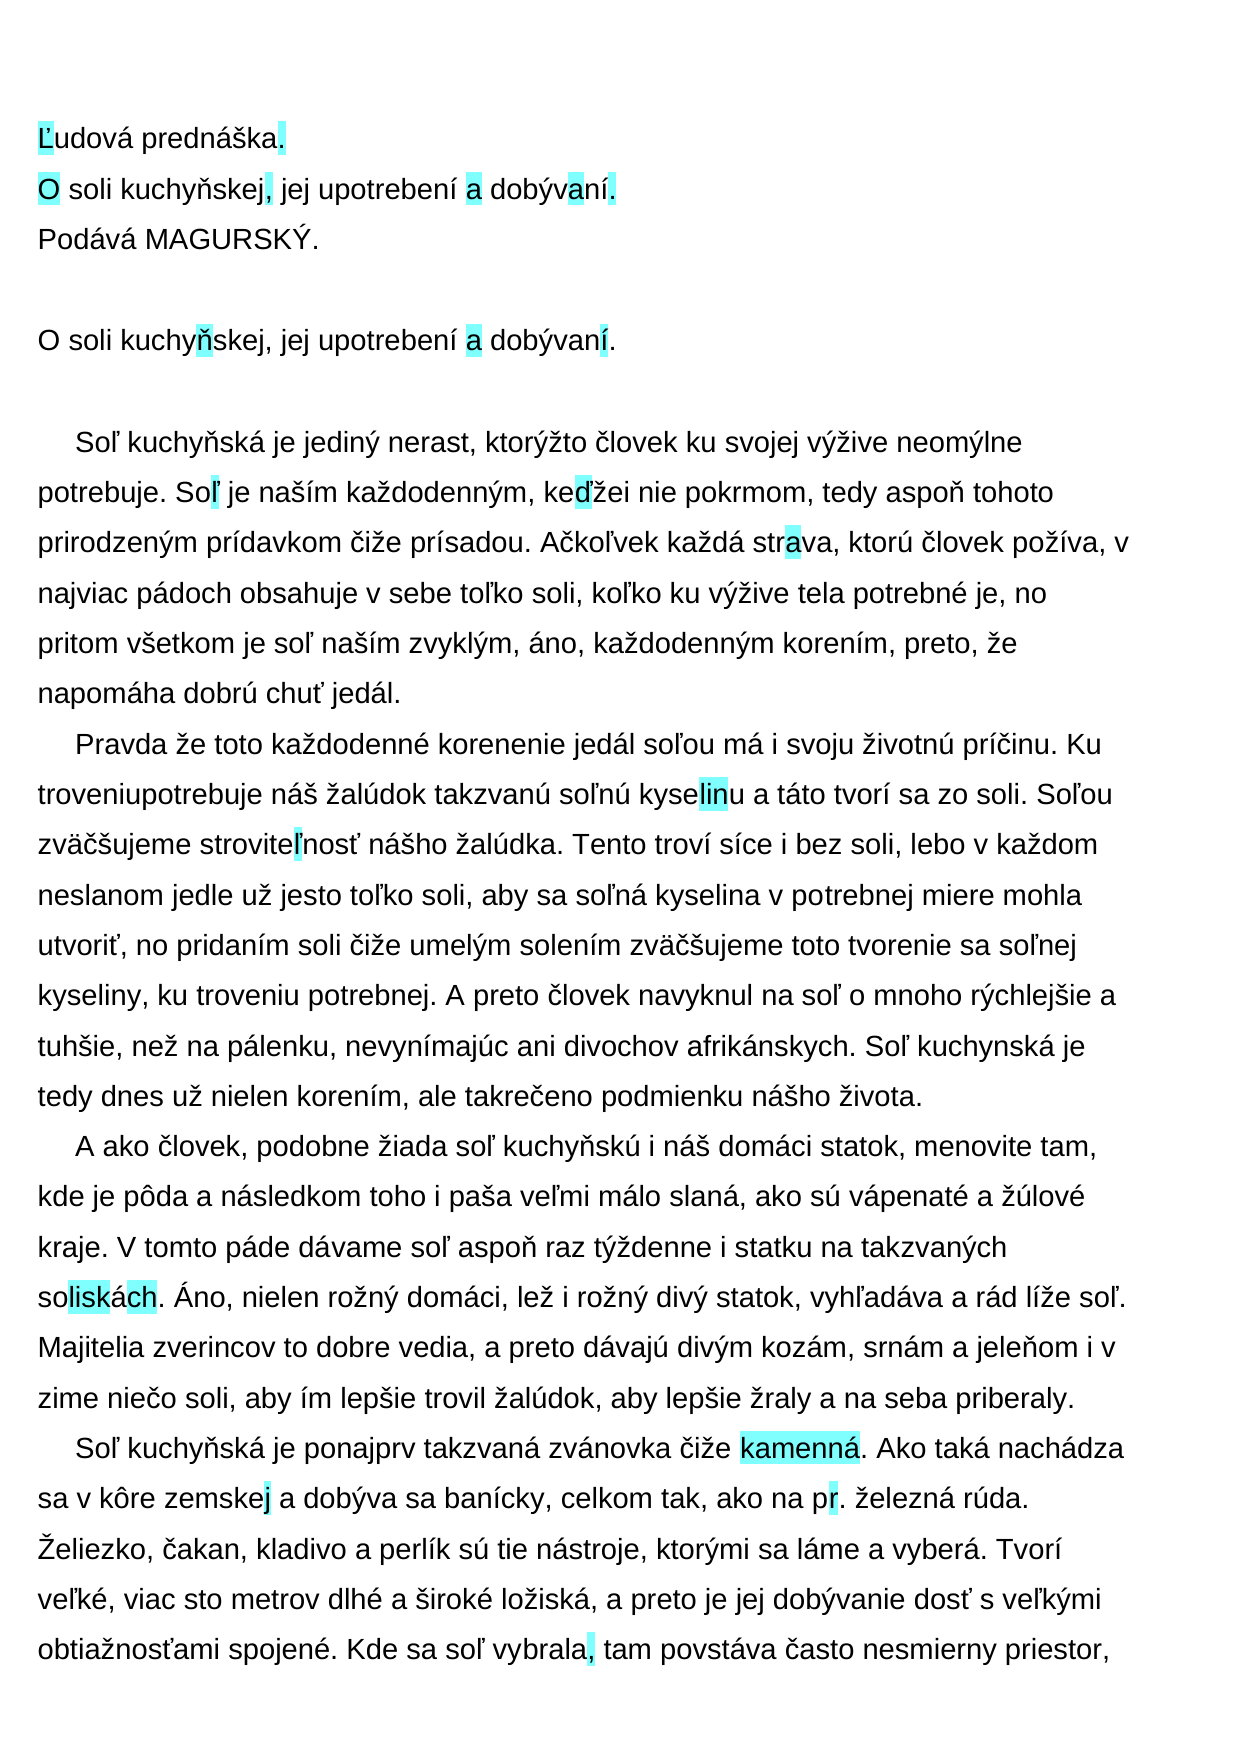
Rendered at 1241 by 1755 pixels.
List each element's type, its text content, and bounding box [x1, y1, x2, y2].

text Podává MAGURSKÝ. [37, 222, 1130, 256]
text A ako človek, podobne žiada soľ kuchyňskú i náš domáci statok, menovite tam, kde je pôda a následkom toho i paša veľmi málo slaná, ako sú vápenaté a žúlové kraje. V tomto páde dá­vame soľ aspoň raz týždenne i statku na tak­zvaných soliskách. Áno, nielen rožný domáci, lež i rožný divý statok, vyhľadáva a rád líže soľ. Majitelia zverincov to dobre vedia, a preto dávajú divým kozám, srnám a jeleňom i v zime niečo soli, aby ím lepšie trovil žalúdok, aby lepšie žraly a na seba priberaly. [37, 1129, 1130, 1414]
subtitle Ľudová prednáška. [37, 121, 1130, 155]
text Soľ kuchyňská je jediný nerast, ktorýžto človek ku svojej výžive neomýlne potrebuje. Soľ je naším každodenným, keďžei nie pokrmom, tedy aspoň tohoto prirodzeným prídavkom čiže prí­sadou. Ačkoľvek každá strava, ktorú človek po­žíva, v najviac pádoch obsahuje v sebe toľko soli, koľko ku výžive tela potrebné je, no pritom všetkom je soľ naším zvyklým, áno, každodenným korením, preto, že napomáha dobrú chuť jedál. [37, 425, 1130, 710]
subtitle O soli kuchyňskej, jej upotre­bení a dobývaní. [37, 323, 1130, 357]
subtitle O soli kuchyňskej, jej upotrebení a dobývaní. [37, 172, 1130, 205]
text Pravda že toto každodenné korenenie jedál soľou má i svoju životnú príčinu. Ku troveniupotrebuje náš žalúdok takzvanú soľnú kyse­linu a táto tvorí sa zo soli. Soľou zväčšujeme stroviteľnosť nášho žalúdka. Tento troví síce i bez soli, lebo v každom neslanom jedle už jesto toľko soli, aby sa soľná kyselina v po­trebnej miere mohla utvoriť, no pridaním soli čiže umelým solením zväčšujeme toto tvorenie sa soľnej kyseliny, ku troveniu potrebnej. A preto človek navyknul na soľ o mnoho rýchlejšie a tuhšie, než na pálenku, nevynímajúc ani divochov afrikánskych. Soľ kuchynská je tedy dnes už nielen korením, ale takrečeno podmienku nášho života. [37, 727, 1130, 1112]
text Soľ kuchyňská je ponajprv takzvaná zvánovka čiže kamenná. Ako taká nachádza sa v kôre zemskej a dobýva sa banícky, celkom tak, ako na pr. železná rúda. Želiezko, čakan, kladivo a perlík sú tie nástroje, ktorými sa láme a vyberá. Tvorí veľké, viac sto metrov dlhé a široké ložiská, a preto je jej dobývanie dosť s veľkými obtiažnosťami spojené. Kde sa soľ vy­brala, tam povstáva často nesmierny priestor, [37, 1431, 1130, 1666]
